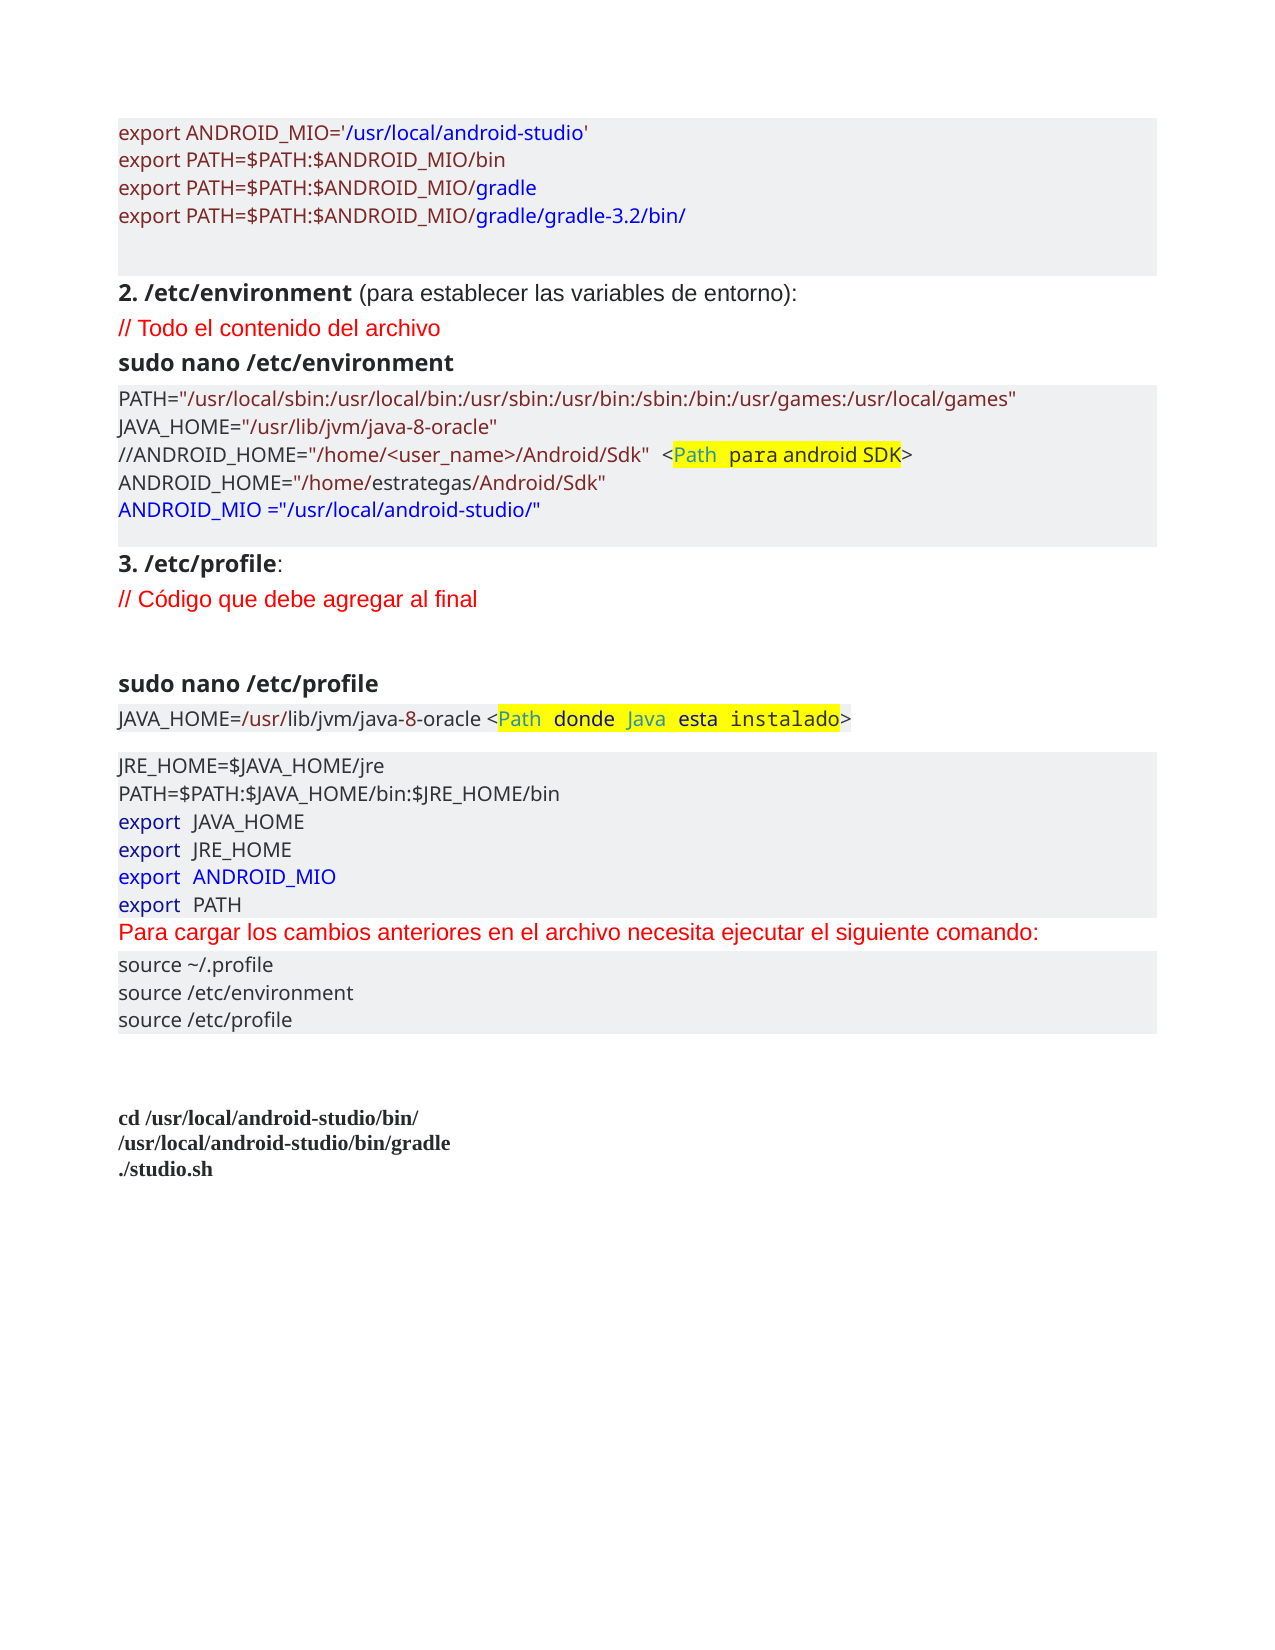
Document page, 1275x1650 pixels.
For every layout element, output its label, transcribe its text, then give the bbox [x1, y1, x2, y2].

text ANDROID_HOME="/home/estrategas/Android/Sdk" [118, 468, 1157, 496]
text export PATH=$PATH:$ANDROID_MIO/bin [118, 146, 1157, 173]
text sudo nano /etc/environment [118, 347, 1157, 379]
text PATH="/usr/local/sbin:/usr/local/bin:/usr/sbin:/usr/bin:/sbin:/bin:/usr/games:/usr/local/games" [118, 385, 1157, 413]
text JRE_HOME=$JAVA_HOME/jre [118, 752, 1157, 780]
text //ANDROID_HOME="/home/<user_name>/Android/Sdk" <Path para android SDK> [118, 441, 1157, 468]
text export ANDROID_MIO [118, 863, 1157, 891]
text // Todo el contenido del archivo [118, 314, 1157, 341]
text ANDROID_MIO ="/usr/local/android-studio/" [118, 496, 1157, 524]
text export ANDROID_MIO='/usr/local/android-studio' [118, 118, 1157, 146]
text PATH=$PATH:$JAVA_HOME/bin:$JRE_HOME/bin [118, 780, 1157, 808]
text 3. /etc/profile: [118, 547, 1157, 579]
text export PATH [118, 891, 1157, 918]
text export JAVA_HOME [118, 808, 1157, 835]
text source /etc/environment [118, 978, 1157, 1006]
text source /etc/profile [118, 1006, 1157, 1034]
text Para cargar los cambios anteriores en el archivo necesita ejecutar el siguiente comando: [118, 918, 1157, 945]
text cd /usr/local/android-studio/bin/ [118, 1105, 1157, 1130]
text /usr/local/android-studio/bin/gradle [118, 1130, 1157, 1156]
text export PATH=$PATH:$ANDROID_MIO/gradle [118, 173, 1157, 201]
text source ~/.profile [118, 951, 1157, 978]
text // Código que debe agregar al final [118, 586, 1157, 612]
text export JRE_HOME [118, 835, 1157, 863]
text ./studio.sh [118, 1156, 1157, 1181]
text export PATH=$PATH:$ANDROID_MIO/gradle/gradle-3.2/bin/ [118, 201, 1157, 229]
text sudo nano /etc/profile JAVA_HOME=/usr/lib/jvm/java-8-oracle <Path donde Java esta instalado> [118, 667, 1157, 732]
text 2. /etc/environment (para establecer las variables de entorno): [118, 276, 1157, 308]
text JAVA_HOME="/usr/lib/jvm/java-8-oracle" [118, 413, 1157, 441]
